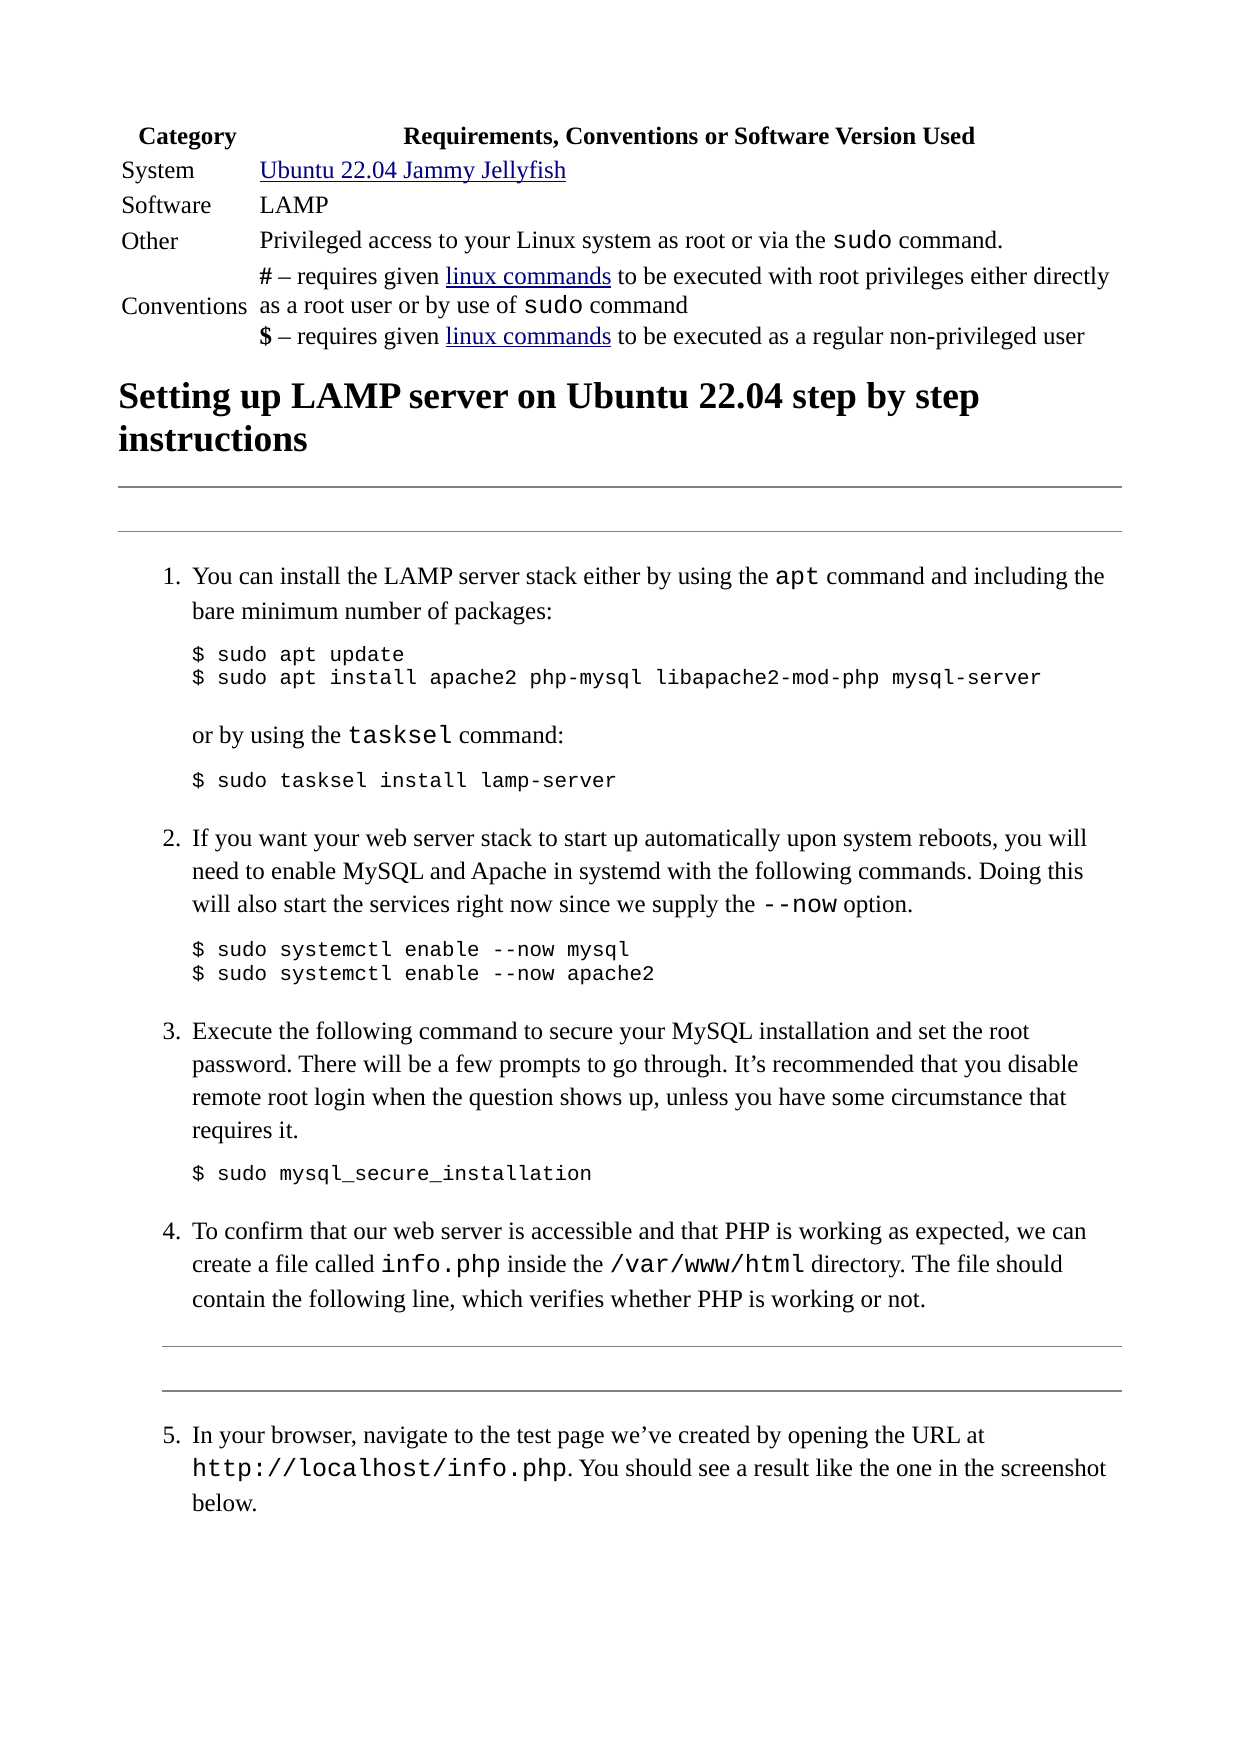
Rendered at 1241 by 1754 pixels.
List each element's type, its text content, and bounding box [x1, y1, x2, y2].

table_cell System [118, 153, 256, 187]
list $ sudo systemctl enable --now apache2 [162, 963, 1122, 987]
list $ sudo apt update [162, 643, 1122, 667]
list If you want your web server stack to start up automatically upon system reboots, you will need to enable MySQL and Apache in systemd with the following commands. Doing this will also start the services right now since we supply the --now option. [162, 823, 1122, 920]
subtitle Setting up LAMP server on Ubuntu 22.04 step by step instructions [118, 373, 1122, 460]
list $ sudo apt install apache2 php-mysql libapache2-mod-php mysql-server [162, 667, 1122, 691]
table_cell Privileged access to your Linux system as root or via the sudo command. [256, 222, 1122, 258]
table_cell Software [118, 187, 256, 222]
list In your browser, navigate to the test page we’ve created by opening the URL at http://localhost/info.php. You should see a result like the one in the screenshot below. [162, 1420, 1122, 1517]
table_cell LAMP [256, 187, 1122, 222]
list $ sudo systemctl enable --now mysql [162, 939, 1122, 963]
list To confirm that our web server is accessible and that PHP is working as expected, we can create a file called info.php inside the /var/www/html directory. The file should contain the following line, which verifies whether PHP is working or not. [162, 1216, 1122, 1313]
table_header Category [118, 118, 256, 153]
list Execute the following command to secure your MySQL installation and set the root password. There will be a few prompts to go through. It’s recommended that you disable remote root login when the question shows up, unless you have some circumstance that requires it. [162, 1016, 1122, 1144]
list $ sudo tasksel install lamp-server [162, 770, 1122, 794]
table_cell Other [118, 222, 256, 258]
table_header Requirements, Conventions or Software Version Used [256, 118, 1122, 153]
table_cell # – requires given linux commands to be executed with root privileges either directly as a root user or by use of sudo command $ – requires given linux commands to be executed as a regular non-privileged user [256, 259, 1122, 353]
table_cell Ubuntu 22.04 Jammy Jellyfish [256, 153, 1122, 187]
list $ sudo mysql_secure_installation [162, 1163, 1122, 1187]
table_cell Conventions [118, 259, 256, 353]
list You can install the LAMP server stack either by using the apt command and including the bare minimum number of packages: [162, 561, 1122, 625]
list or by using the tasksel command: [162, 720, 1122, 751]
